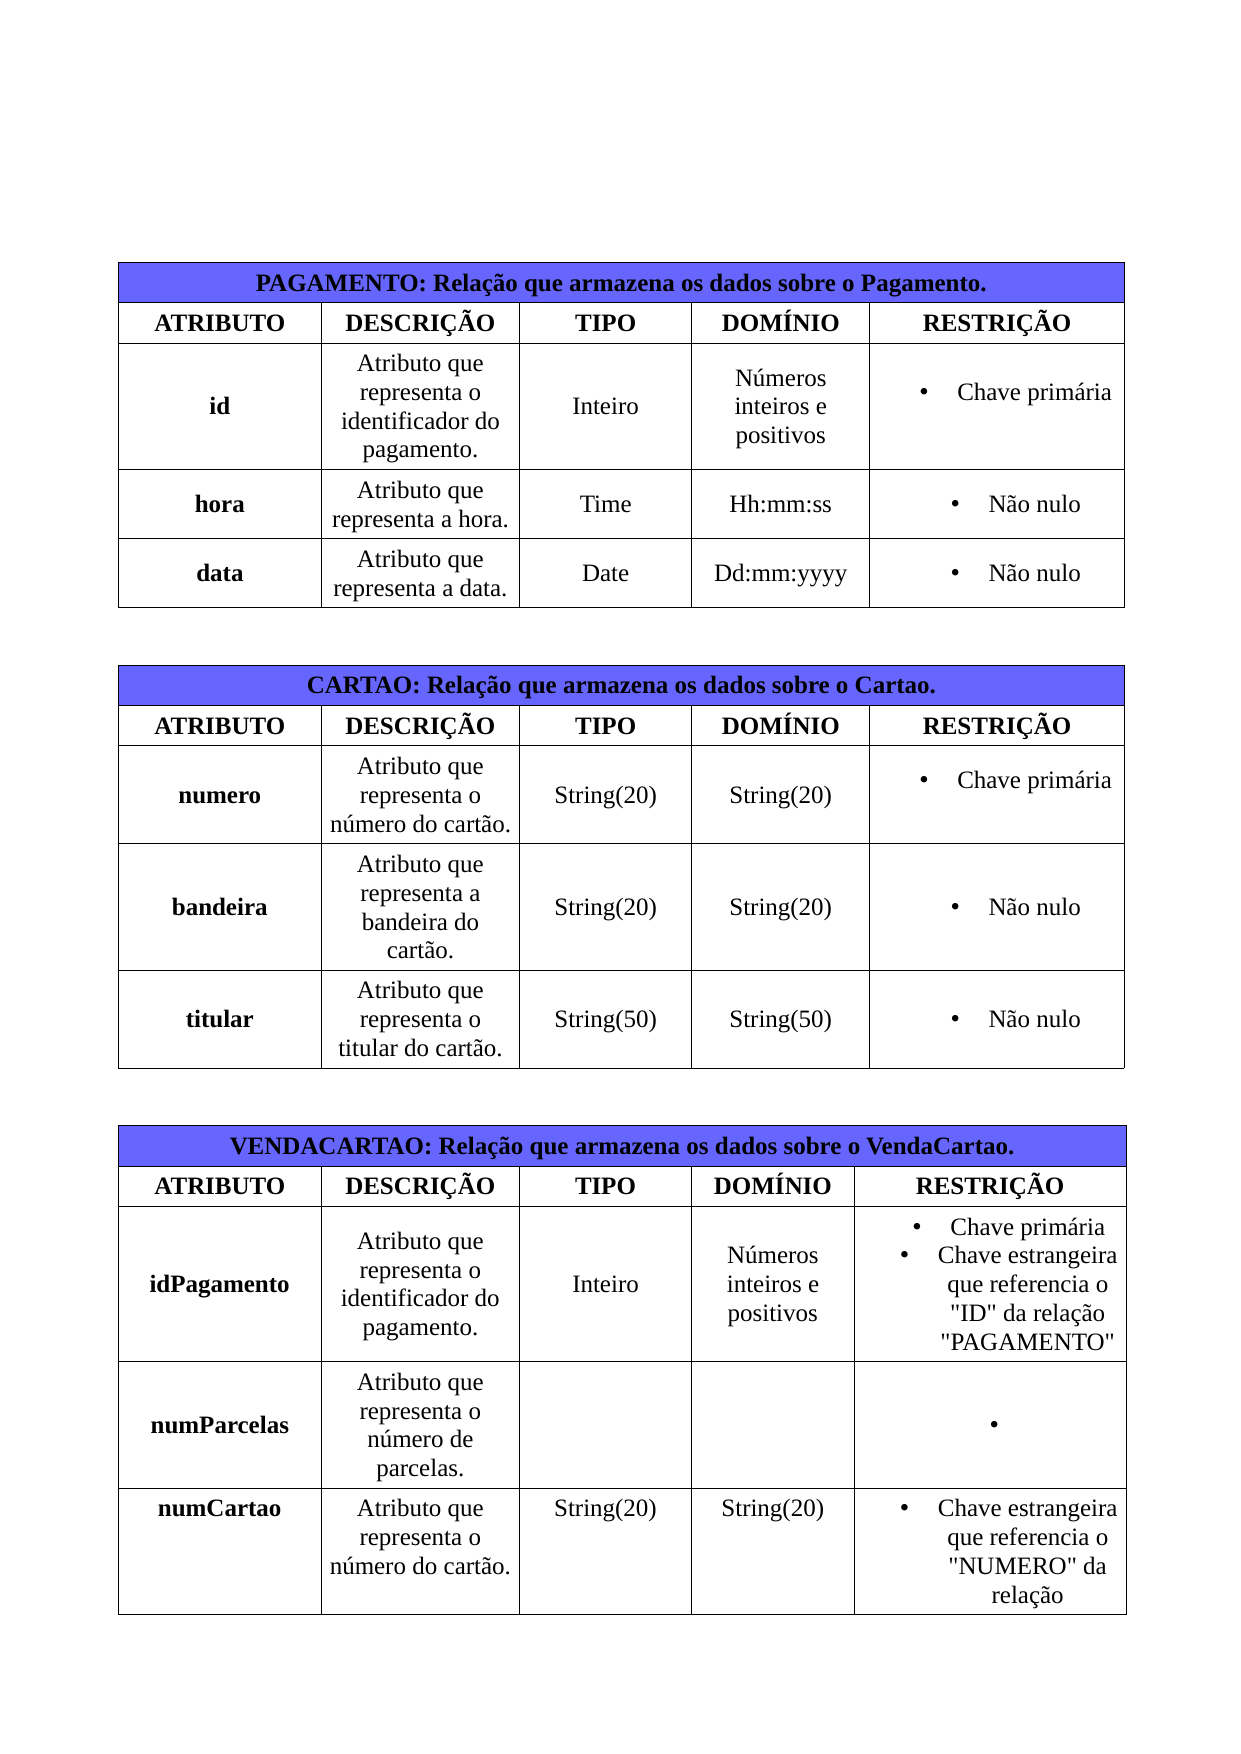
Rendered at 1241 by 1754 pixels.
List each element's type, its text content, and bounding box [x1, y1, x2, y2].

table_cell Inteiro [520, 1207, 691, 1361]
table_cell numCartao [119, 1489, 321, 1614]
table_cell String(20) [520, 746, 691, 843]
table_cell titular [119, 971, 321, 1068]
table_cell Atributo que representa a data. [322, 539, 519, 607]
table_cell Atributo que representa o titular do cartão. [322, 971, 519, 1068]
table_cell DOMÍNIO [692, 706, 869, 745]
table_cell [855, 1362, 1126, 1488]
table_cell DOMÍNIO [692, 303, 869, 342]
table_cell Atributo que representa o número do cartão. [322, 1489, 519, 1614]
table_cell Não nulo [870, 971, 1124, 1068]
table_cell DOMÍNIO [692, 1167, 854, 1206]
table_cell ATRIBUTO [119, 303, 321, 342]
table_cell Atributo que representa o identificador do pagamento. [322, 344, 519, 469]
table_cell Não nulo [870, 470, 1124, 538]
table_cell Não nulo [870, 539, 1124, 607]
table_header PAGAMENTO: Relação que armazena os dados sobre o Pagamento. [119, 263, 1124, 302]
table_cell [520, 1362, 691, 1488]
table_cell String(20) [520, 1489, 691, 1614]
table_cell Chave primária Chave estrangeira que referencia o "ID" da relação "PAGAMENTO" [855, 1207, 1126, 1361]
table_cell Chave primária [870, 344, 1124, 469]
table_cell ATRIBUTO [119, 1167, 321, 1206]
table_cell Não nulo [870, 844, 1124, 970]
table_cell TIPO [520, 706, 691, 745]
table_cell Dd:mm:yyyy [692, 539, 869, 607]
table_cell RESTRIÇÃO [855, 1167, 1126, 1206]
table_cell Números inteiros e positivos [692, 344, 869, 469]
table_cell hora [119, 470, 321, 538]
table_cell Time [520, 470, 691, 538]
table_header VENDACARTAO: Relação que armazena os dados sobre o VendaCartao. [119, 1126, 1126, 1166]
table_cell RESTRIÇÃO [870, 706, 1124, 745]
table_cell Atributo que representa o número de parcelas. [322, 1362, 519, 1488]
table_cell Atributo que representa a bandeira do cartão. [322, 844, 519, 970]
table_cell Atributo que representa a hora. [322, 470, 519, 538]
table_cell bandeira [119, 844, 321, 970]
table_cell numero [119, 746, 321, 843]
table_cell [692, 1362, 854, 1488]
table_cell Atributo que representa o número do cartão. [322, 746, 519, 843]
table_cell Inteiro [520, 344, 691, 469]
table_cell TIPO [520, 1167, 691, 1206]
table_cell String(50) [520, 971, 691, 1068]
table_cell DESCRIÇÃO [322, 303, 519, 342]
table_cell String(20) [692, 746, 869, 843]
table_cell Hh:mm:ss [692, 470, 869, 538]
table_cell idPagamento [119, 1207, 321, 1361]
table_cell ATRIBUTO [119, 706, 321, 745]
table_cell String(20) [692, 1489, 854, 1614]
table_cell String(20) [692, 844, 869, 970]
table_cell String(50) [692, 971, 869, 1068]
table_cell id [119, 344, 321, 469]
table_cell String(20) [520, 844, 691, 970]
table_header CARTAO: Relação que armazena os dados sobre o Cartao. [119, 666, 1124, 705]
table_cell Date [520, 539, 691, 607]
table_cell Números inteiros e positivos [692, 1207, 854, 1361]
table_cell TIPO [520, 303, 691, 342]
table_cell RESTRIÇÃO [870, 303, 1124, 342]
table_cell DESCRIÇÃO [322, 706, 519, 745]
table_cell data [119, 539, 321, 607]
table_cell numParcelas [119, 1362, 321, 1488]
table_cell Chave estrangeira que referencia o "NUMERO" da relação [855, 1489, 1126, 1614]
table_cell Chave primária [870, 746, 1124, 843]
table_cell DESCRIÇÃO [322, 1167, 519, 1206]
table_cell Atributo que representa o identificador do pagamento. [322, 1207, 519, 1361]
